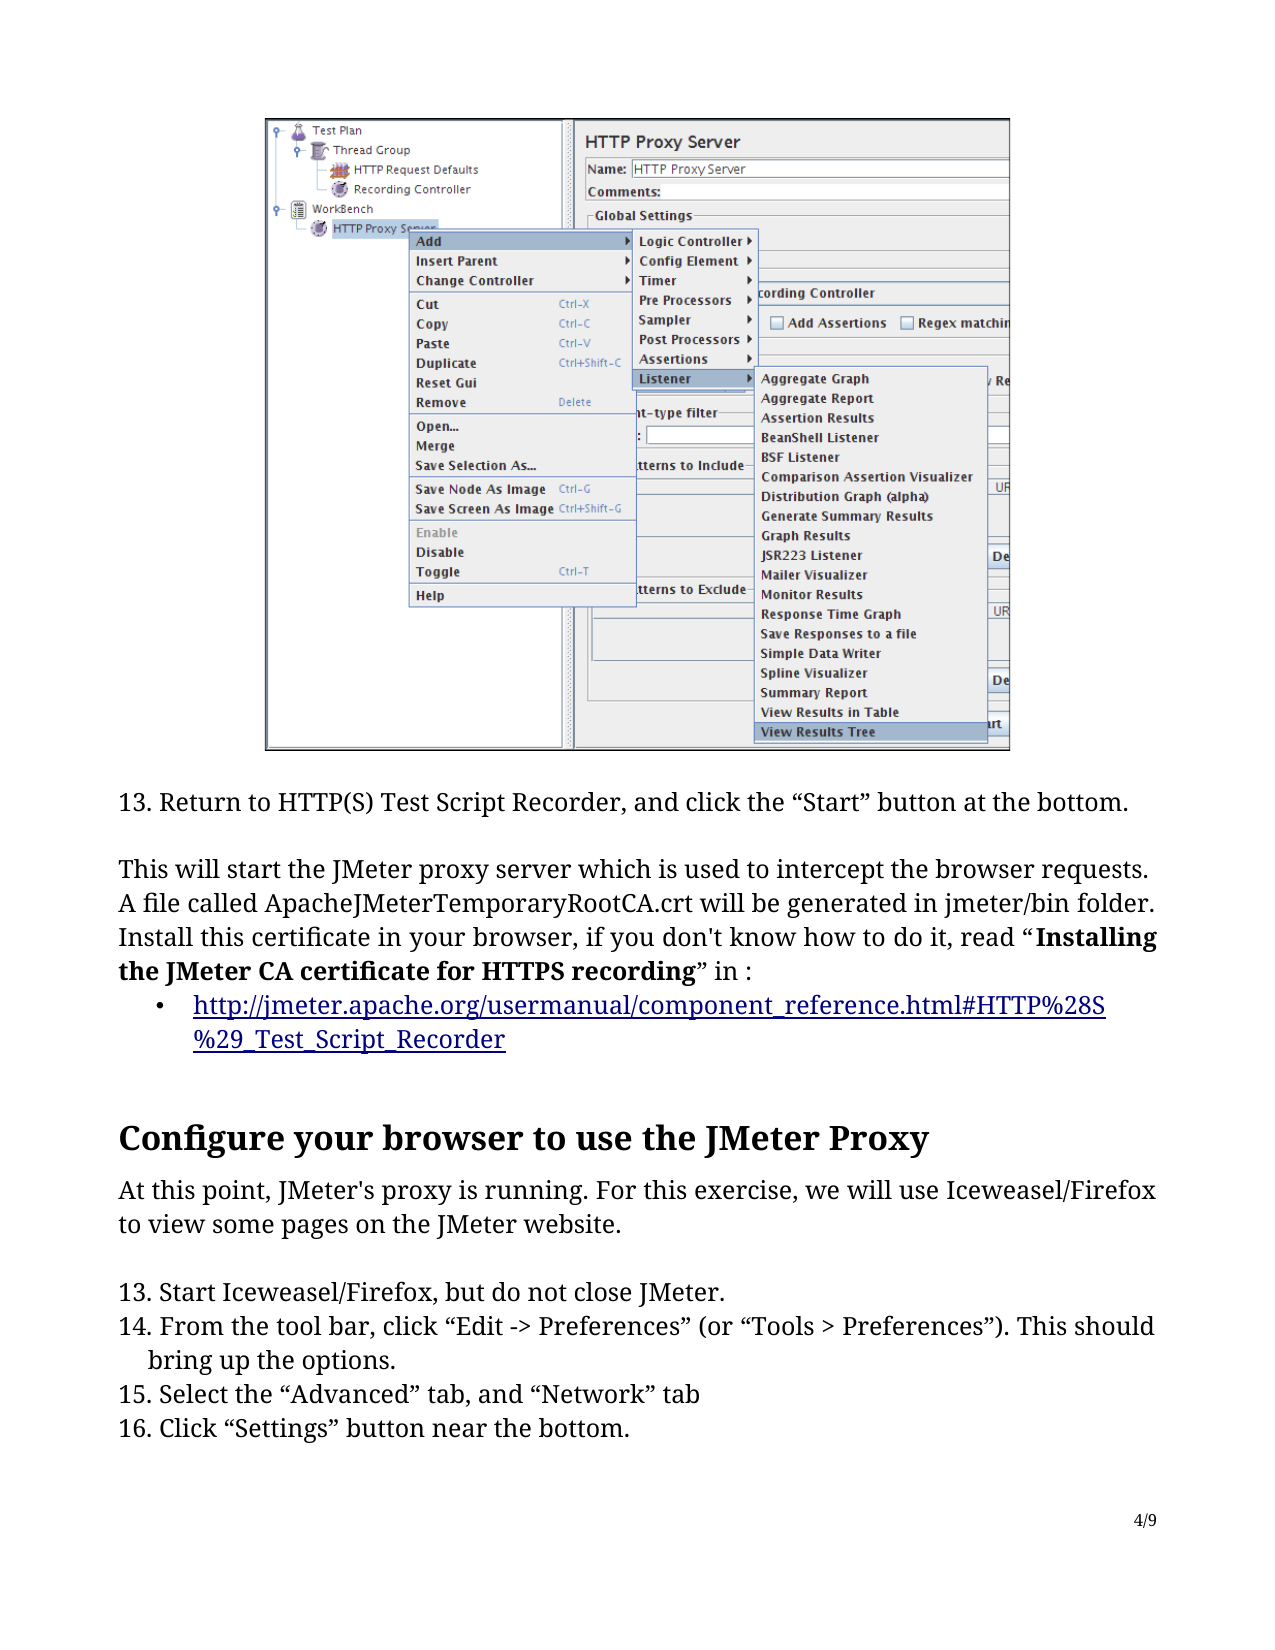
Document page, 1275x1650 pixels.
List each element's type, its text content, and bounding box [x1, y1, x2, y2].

list From the tool bar, click “Edit -> Preferences” (or “Tools > Preferences”). This should bring up the options. [118, 1309, 1157, 1377]
text This will start the JMeter proxy server which is used to intercept the browser requests. [118, 852, 1157, 886]
list Return to HTTP(S) Test Script Recorder, and click the “Start” button at the bottom. [118, 784, 1157, 818]
list Click “Settings” button near the bottom. [118, 1411, 1157, 1444]
text At this point, JMeter's proxy is running. For this exercise, we will use Iceweasel/Firefox to view some pages on the JMeter website. [118, 1173, 1157, 1241]
list Start Iceweasel/Firefox, but do not close JMeter. [118, 1275, 1157, 1309]
text A file called ApacheJMeterTemporaryRootCA.crt will be generated in jmeter/bin folder. Install this certificate in your browser, if you don't know how to do it, read “Installing the JMeter CA certificate for HTTPS recording” in : [118, 886, 1157, 988]
subtitle Configure your browser to use the JMeter Proxy [118, 1115, 1157, 1160]
list http://jmeter.apache.org/usermanual/component_reference.html#HTTP%28S%29_Test_Script_Recorder [156, 988, 1157, 1056]
list Select the “Advanced” tab, and “Network” tab [118, 1377, 1157, 1411]
picture [264, 118, 1011, 751]
